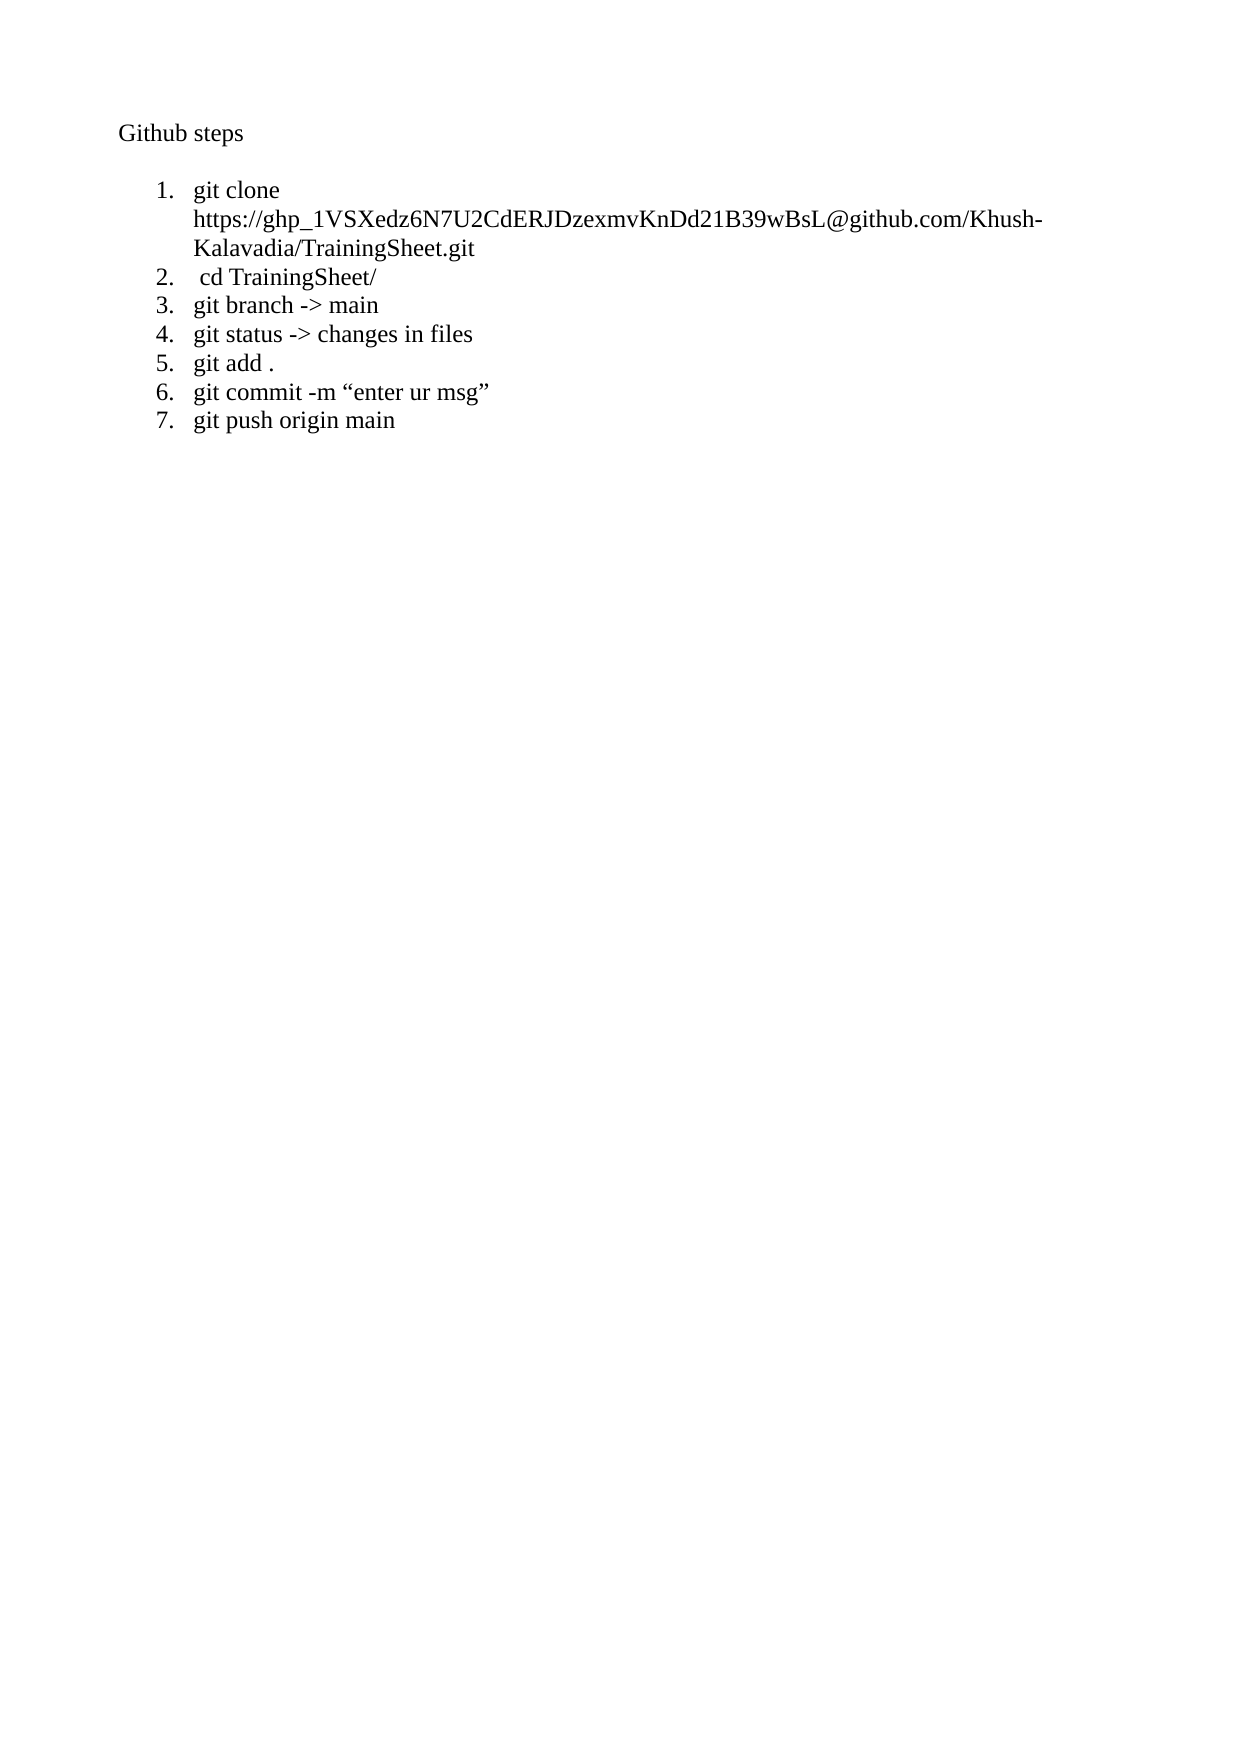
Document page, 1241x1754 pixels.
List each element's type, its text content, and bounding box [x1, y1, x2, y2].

list git clone https://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@github.com/Khush-Kalavadia/TrainingSheet.git [156, 176, 1122, 262]
list git branch -> main [156, 291, 1122, 319]
text Github steps [118, 118, 1122, 147]
list cd TrainingSheet/ [156, 262, 1122, 291]
list git add . [156, 348, 1122, 377]
list git push origin main [156, 406, 1122, 434]
list git status -> changes in files [156, 319, 1122, 348]
list git commit -m “enter ur msg” [156, 377, 1122, 406]
